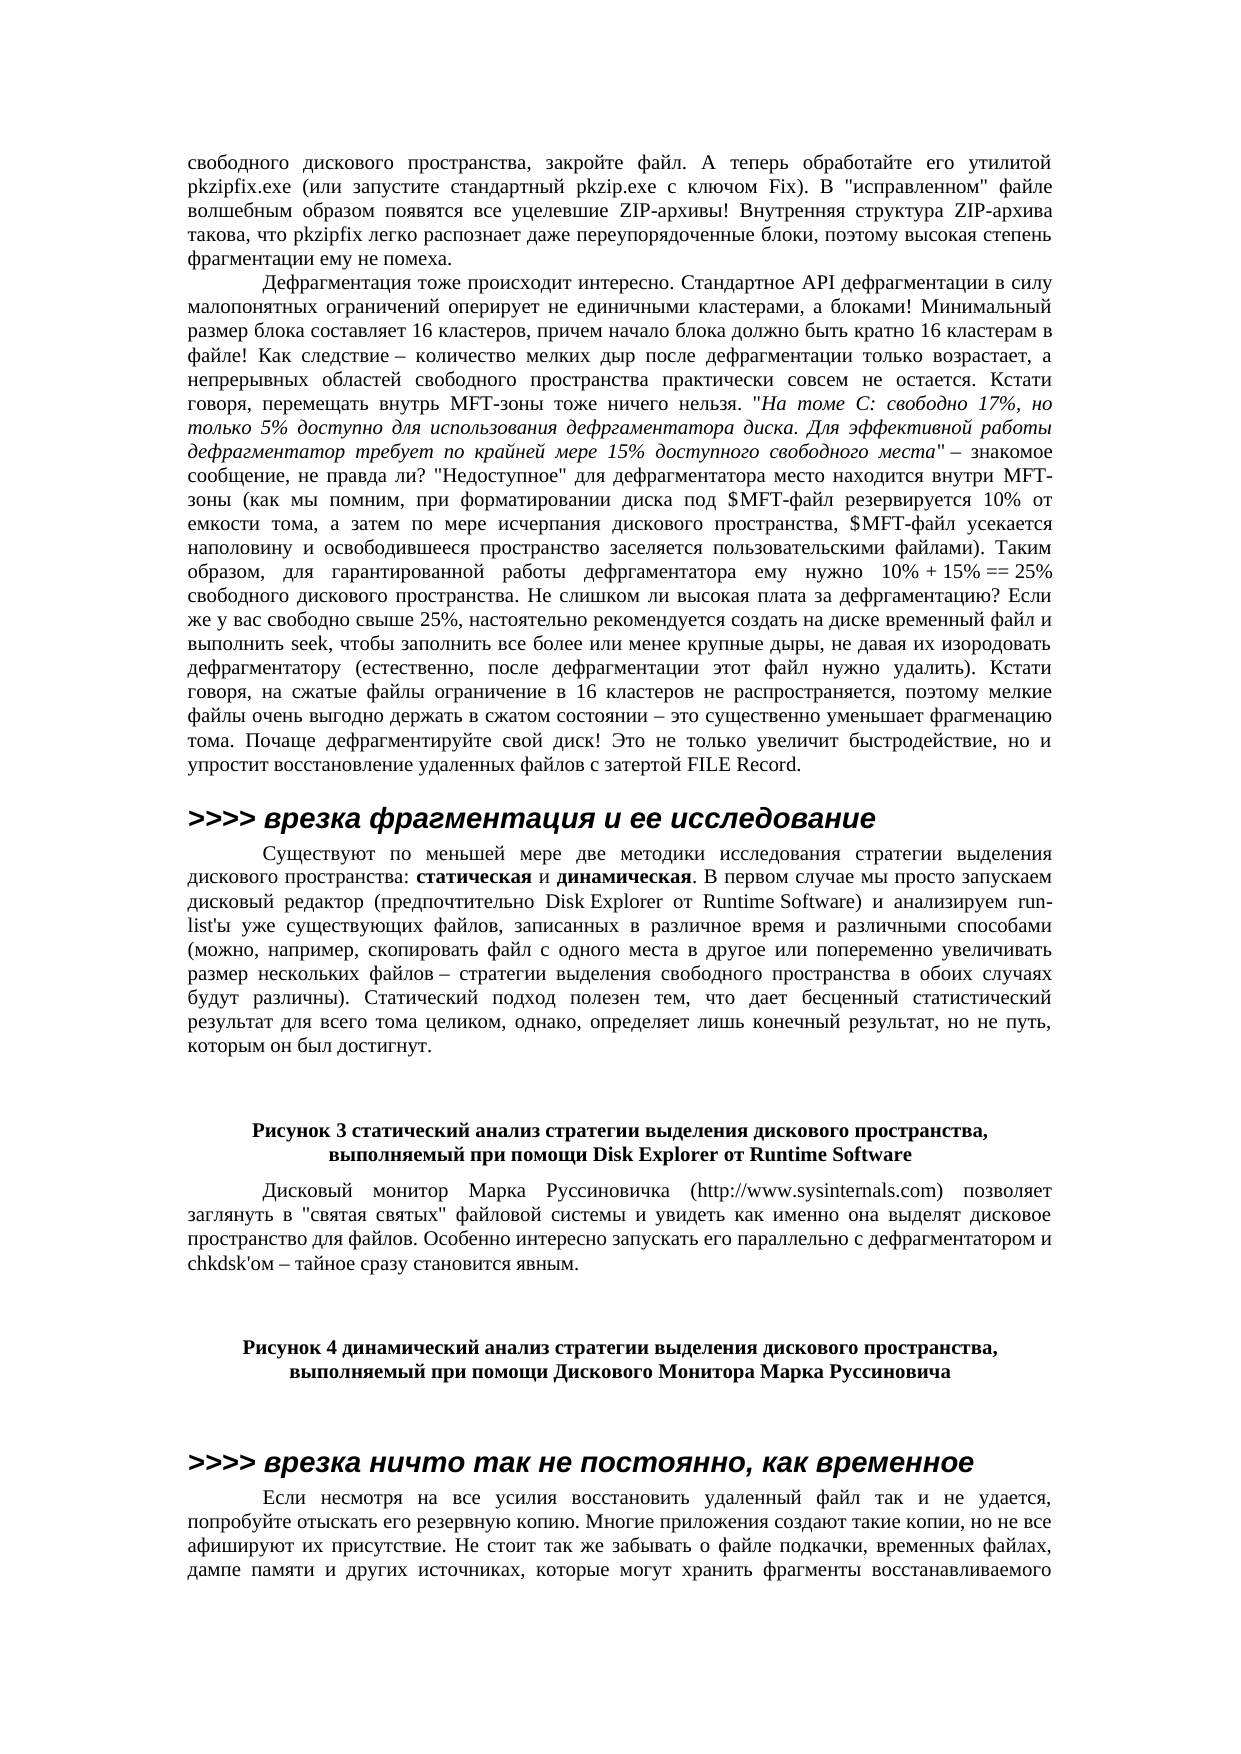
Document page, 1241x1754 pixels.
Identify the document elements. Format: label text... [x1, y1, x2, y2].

text свободного дискового пространства, закройте файл. А теперь обработайте его утилитой pkzipfix.exe (или запустите стандартный pkzip.exe с ключом Fix). В "исправленном" файле волшебным образом появятся все уцелевшие ZIP-архивы! Внутренняя структура ZIP-архива такова, что pkzipfix легко распознает даже переупорядоченные блоки, поэтому высокая степень фрагментации ему не помеха. [187, 150, 1053, 270]
subtitle >>>> врезка фрагментация и ее исследование [187, 801, 1053, 834]
subtitle >>>> врезка ничто так не постоянно, как временное [187, 1445, 1053, 1478]
text Дисковый монитор Марка Руссиновичка (http://www.sysinternals.com) позволяет заглянуть в "святая святых" файловой системы и увидеть как именно она выделят дисковое пространство для файлов. Особенно интересно запускать его параллельно с дефрагментатором и chkdsk'ом – тайное сразу становится явным. [187, 1178, 1053, 1274]
text Дефрагментация тоже происходит интересно. Стандартное API дефрагментации в силу малопонятных ограничений оперирует не единичными кластерами, а блоками! Минимальный размер блока составляет 16 кластеров, причем начало блока должно быть кратно 16 кластерам в файле! Как следствие – количество мелких дыр после дефрагментации только возрастает, а непрерывных областей свободного пространства практически совсем не остается. Кстати говоря, перемещать внутрь MFT-зоны тоже ничего нельзя. "На томе С: свободно 17%, но только 5% доступно для использования дефргаментатора диска. Для эффективной работы дефрагментатор требует по крайней мере 15% доступного свободного места" – знакомое сообщение, не правда ли? "Недоступное" для дефрагментатора место находится внутри MFT-зоны (как мы помним, при форматировании диска под $MFT-файл резервируется 10% от емкости тома, а затем по мере исчерпания дискового пространства, $MFT-файл усекается наполовину и освободившееся пространство заселяется пользовательскими файлами). Таким образом, для гарантированной работы дефргаментатора ему нужно 10% + 15% == 25% свободного дискового пространства. Не слишком ли высокая плата за дефргаментацию? Если же у вас свободно свыше 25%, настоятельно рекомендуется создать на диске временный файл и выполнить seek, чтобы заполнить все более или менее крупные дыры, не давая их изородовать дефрагментатору (естественно, после дефрагментации этот файл нужно удалить). Кстати говоря, на сжатые файлы ограничение в 16 кластеров не распространяется, поэтому мелкие файлы очень выгодно держать в сжатом состоянии – это существенно уменьшает фрагменацию тома. Почаще дефрагментируйте свой диск! Это не только увеличит быстродействие, но и упростит восстановление удаленных файлов с затертой FILE Record. [187, 270, 1053, 776]
text Рисунок 3 статический анализ стратегии выделения дискового пространства, выполняемый при помощи Disk Explorer от Runtime Software [187, 1118, 1053, 1166]
text Рисунок 4 динамический анализ стратегии выделения дискового пространства, выполняемый при помощи Дискового Монитора Марка Руссиновича [187, 1335, 1053, 1383]
text Существуют по меньшей мере две методики исследования стратегии выделения дискового пространства: статическая и динамическая. В первом случае мы просто запускаем дисковый редактор (предпочтительно Disk Explorer от Runtime Software) и анализируем run-list'ы уже существующих файлов, записанных в различное время и различными способами (можно, например, скопировать файл с одного места в другое или попеременно увеличивать размер нескольких файлов – стратегии выделения свободного пространства в обоих случаях будут различны). Статический подход полезен тем, что дает бесценный статистический результат для всего тома целиком, однако, определяет лишь конечный результат, но не путь, которым он был достигнут. [187, 840, 1053, 1057]
text Если несмотря на все усилия восстановить удаленный файл так и не удается, попробуйте отыскать его резервную копию. Многие приложения создают такие копии, но не все афишируют их присутствие. Не стоит так же забывать о файле подкачки, временных файлах, дампе памяти и других источниках, которые могут хранить фрагменты восстанавливаемого [187, 1484, 1053, 1581]
